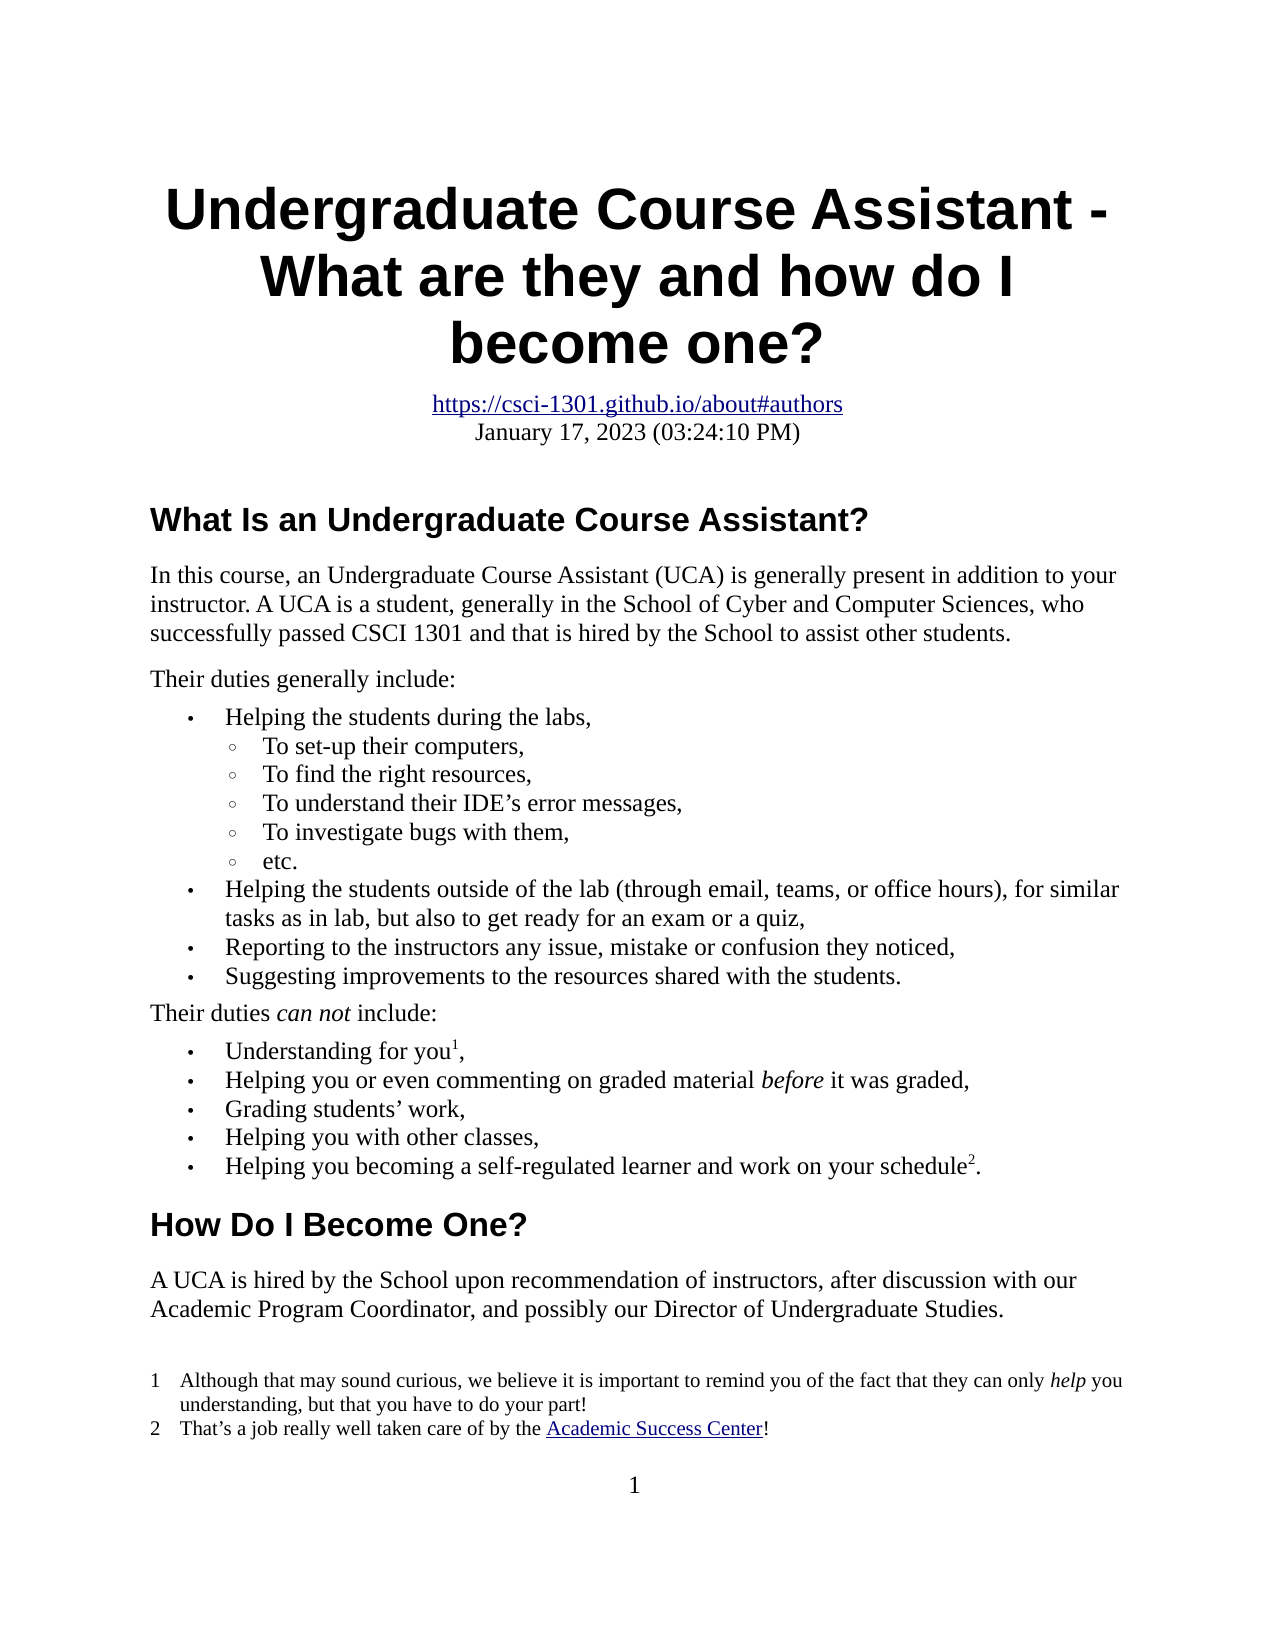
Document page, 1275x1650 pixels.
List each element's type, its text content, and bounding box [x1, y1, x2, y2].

list Suggesting improvements to the resources shared with the students. [187, 961, 1125, 989]
list Understanding for you, [187, 1036, 1125, 1065]
list Although that may sound curious, we believe it is important to remind you of the fact that they can only help you understanding, but that you have to do your part! [150, 1368, 1125, 1416]
list To find the right resources, [225, 759, 1125, 788]
text https://csci-1301.github.io/about#authors [150, 389, 1125, 417]
list etc. [225, 846, 1125, 874]
list That’s a job really well taken care of by the Academic Success Center! [150, 1416, 1125, 1440]
title Undergraduate Course Assistant - What are they and how do I become one? [150, 175, 1125, 376]
subtitle What Is an Undergraduate Course Assistant? [150, 500, 1125, 539]
text January 17, 2023 (03:24:10 PM) [150, 417, 1125, 446]
list Helping you or even commenting on graded material before it was graded, [187, 1065, 1125, 1094]
list Grading students’ work, [187, 1094, 1125, 1122]
text Their duties generally include: [150, 664, 1125, 693]
list Helping you becoming a self-regulated learner and work on your schedule. [187, 1151, 1125, 1180]
list Helping the students during the labs, [187, 702, 1125, 731]
list Helping the students outside of the lab (through email, teams, or office hours), for similar tasks as in lab, but also to get ready for an exam or a quiz, [187, 874, 1125, 932]
text Their duties can not include: [150, 998, 1125, 1027]
text In this course, an Undergraduate Course Assistant (UCA) is generally present in addition to your instructor. A UCA is a student, generally in the School of Cyber and Computer Sciences, who successfully passed CSCI 1301 and that is hired by the School to assist other students. [150, 560, 1125, 646]
list To understand their IDE’s error messages, [225, 788, 1125, 817]
list To investigate bugs with them, [225, 817, 1125, 846]
list Reporting to the instructors any issue, mistake or confusion they noticed, [187, 932, 1125, 961]
subtitle How Do I Become One? [150, 1205, 1125, 1243]
list Helping you with other classes, [187, 1122, 1125, 1151]
list To set-up their computers, [225, 731, 1125, 759]
text A UCA is hired by the School upon recommendation of instructors, after discussion with our Academic Program Coordinator, and possibly our Director of Undergraduate Studies. [150, 1265, 1125, 1322]
